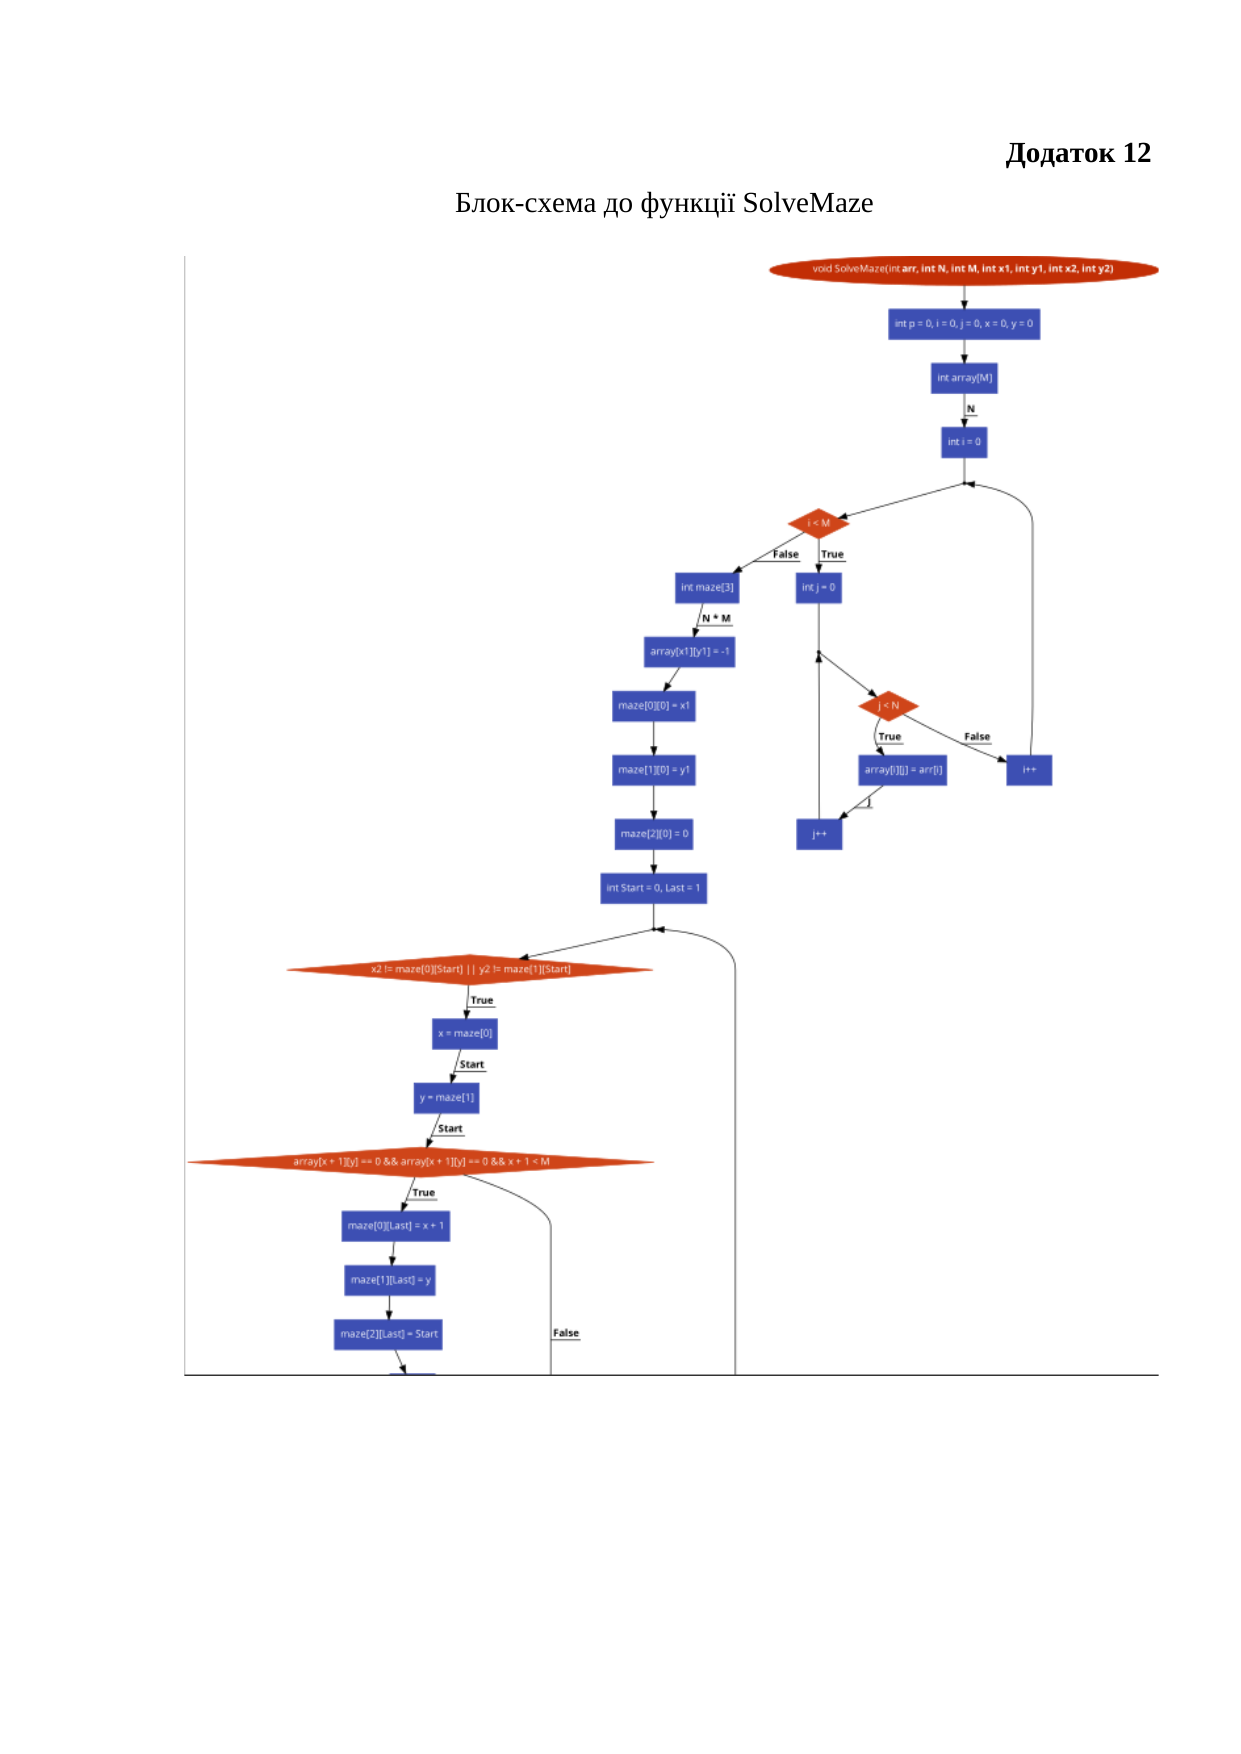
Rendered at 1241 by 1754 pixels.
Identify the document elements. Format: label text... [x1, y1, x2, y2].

text Блок-схема до функції SolveMaze [177, 185, 1152, 219]
text Додаток 12 [177, 135, 1152, 169]
picture [184, 256, 1159, 1376]
